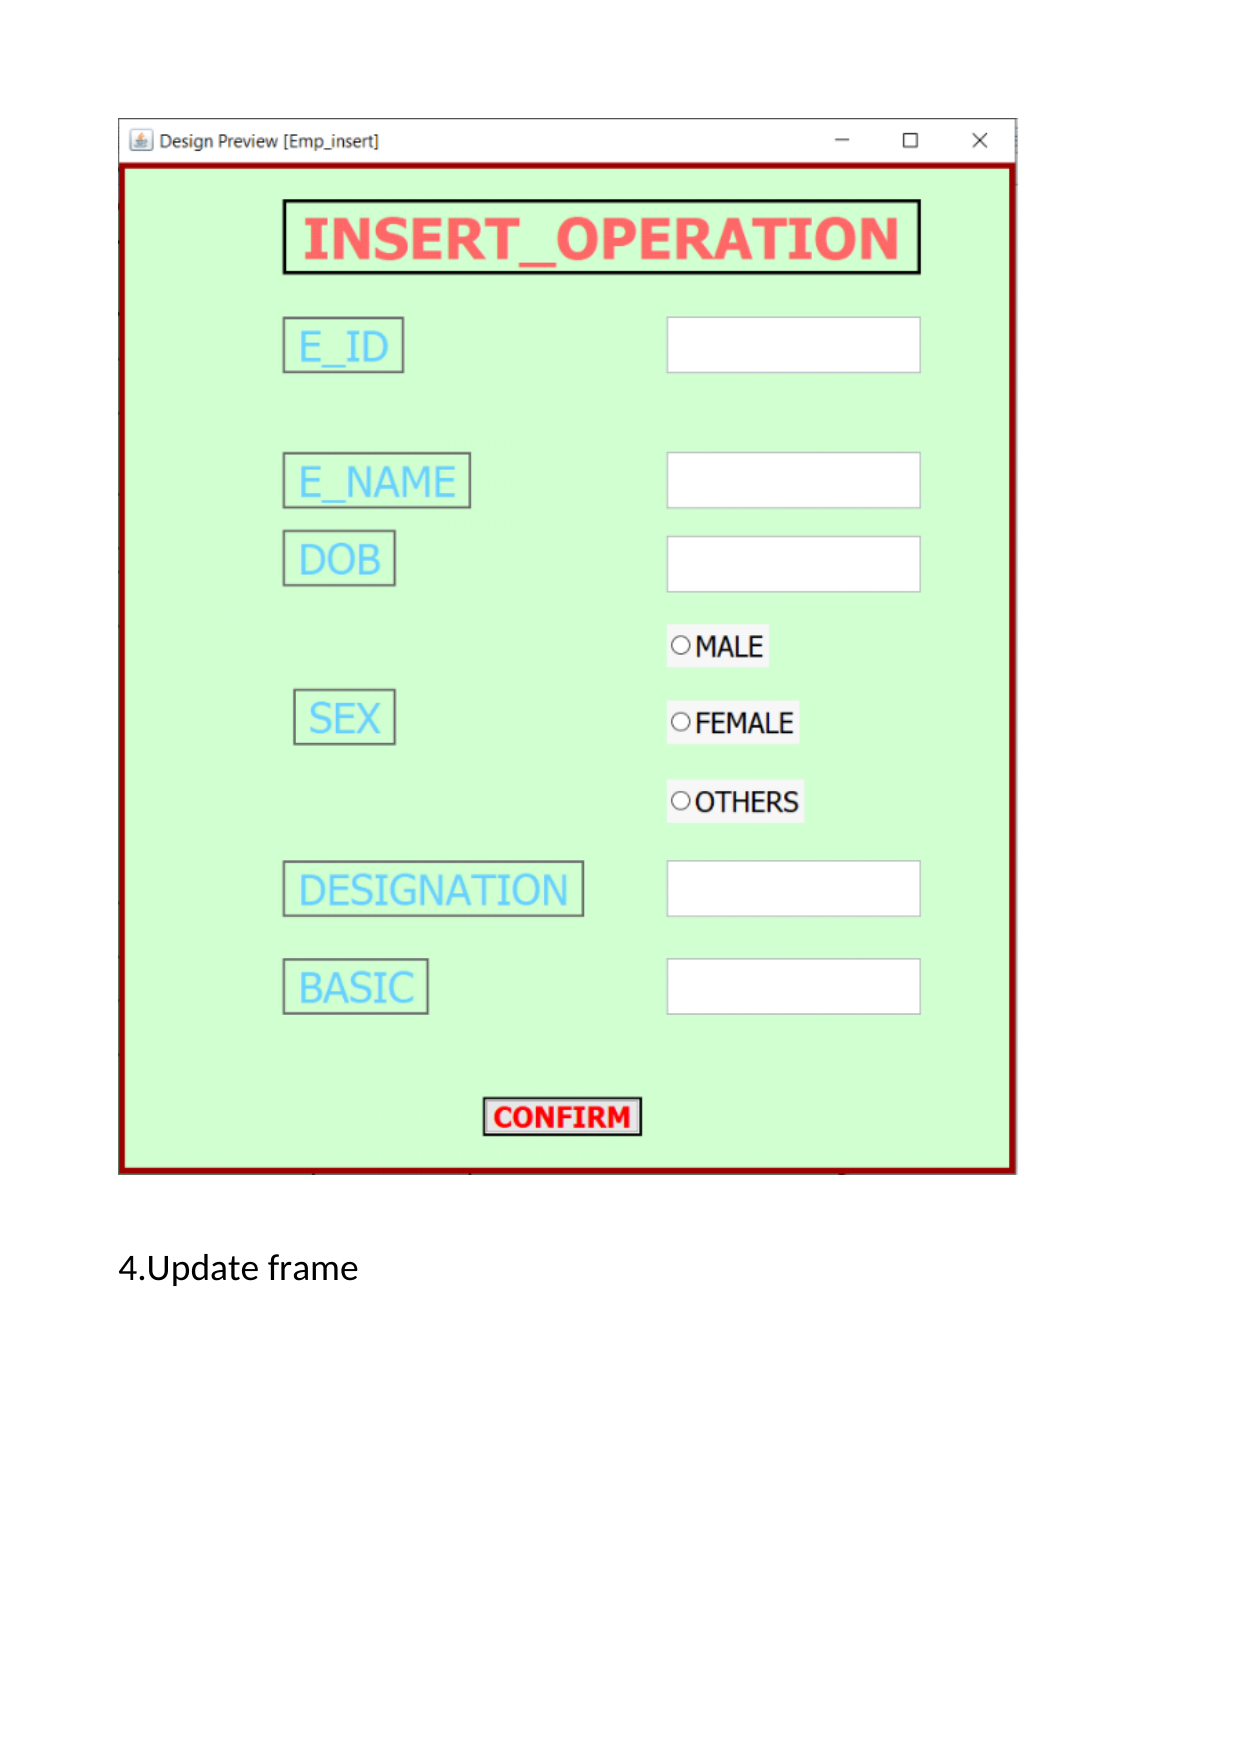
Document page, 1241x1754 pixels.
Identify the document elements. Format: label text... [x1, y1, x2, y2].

text 4.Update frame [118, 1244, 1122, 1290]
